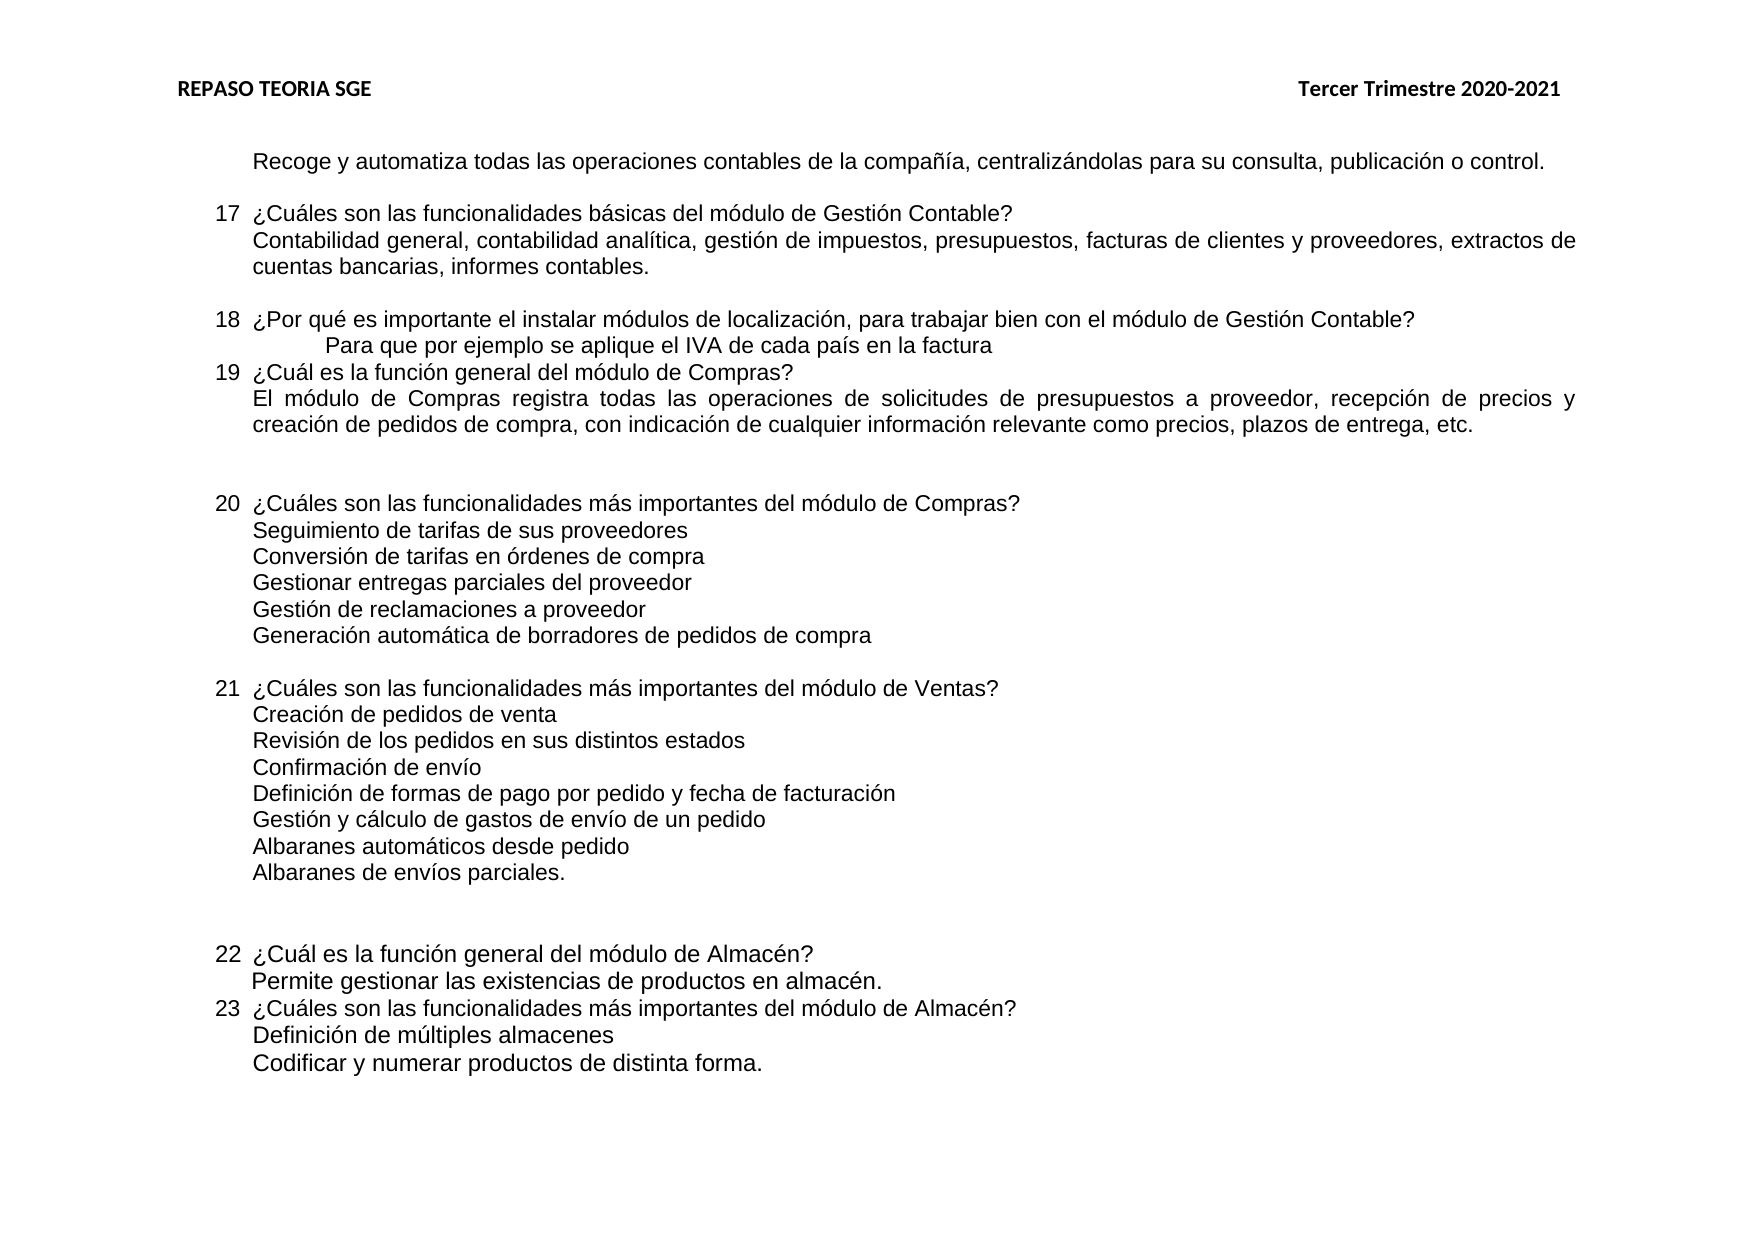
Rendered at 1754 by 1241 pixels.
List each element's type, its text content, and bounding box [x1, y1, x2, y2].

text Seguimiento de tarifas de sus proveedores [252, 517, 1577, 543]
text Permite gestionar las existencias de productos en almacén. [251, 967, 1577, 995]
list ¿Cuáles son las funcionalidades básicas del módulo de Gestión Contable? [215, 200, 1577, 227]
text Revisión de los pedidos en sus distintos estados [252, 727, 1577, 754]
text Generación automática de borradores de pedidos de compra [252, 622, 1577, 648]
text Creación de pedidos de venta [252, 701, 1577, 727]
text Recoge y automatiza todas las operaciones contables de la compañía, centralizándolas para su consulta, publicación o control. [252, 148, 1577, 174]
list ¿Por qué es importante el instalar módulos de localización, para trabajar bien con el módulo de Gestión Contable? [215, 306, 1577, 332]
text Albaranes automáticos desde pedido [252, 833, 1577, 859]
text Gestión y cálculo de gastos de envío de un pedido [252, 806, 1577, 833]
list ¿Cuáles son las funcionalidades más importantes del módulo de Ventas? [215, 675, 1577, 701]
text Codificar y numerar productos de distinta forma. [252, 1049, 1577, 1076]
list ¿Cuál es la función general del módulo de Compras? [215, 358, 1577, 385]
text Albaranes de envíos parciales. [252, 859, 1577, 886]
list ¿Cuál es la función general del módulo de Almacén? [215, 939, 1577, 967]
text Definición de múltiples almacenes [252, 1021, 1577, 1049]
list ¿Cuáles son las funcionalidades más importantes del módulo de Compras? [215, 490, 1577, 517]
list ¿Cuáles son las funcionalidades más importantes del módulo de Almacén? [215, 995, 1577, 1021]
text Para que por ejemplo se aplique el IVA de cada país en la factura [177, 332, 1577, 358]
text El módulo de Compras registra todas las operaciones de solicitudes de presupuestos a proveedor, recepción de precios y creación de pedidos de compra, con indicación de cualquier información relevante como precios, plazos de entrega, etc. [252, 385, 1577, 437]
text Gestión de reclamaciones a proveedor [252, 596, 1577, 622]
text Gestionar entregas parciales del proveedor [252, 569, 1577, 596]
list Contabilidad general, contabilidad analítica, gestión de impuestos, presupuestos, facturas de clientes y proveedores, extractos de cuentas bancarias, informes contables. [215, 227, 1577, 279]
text Confirmación de envío [252, 754, 1577, 780]
text Conversión de tarifas en órdenes de compra [252, 543, 1577, 569]
text Definición de formas de pago por pedido y fecha de facturación [252, 780, 1577, 806]
